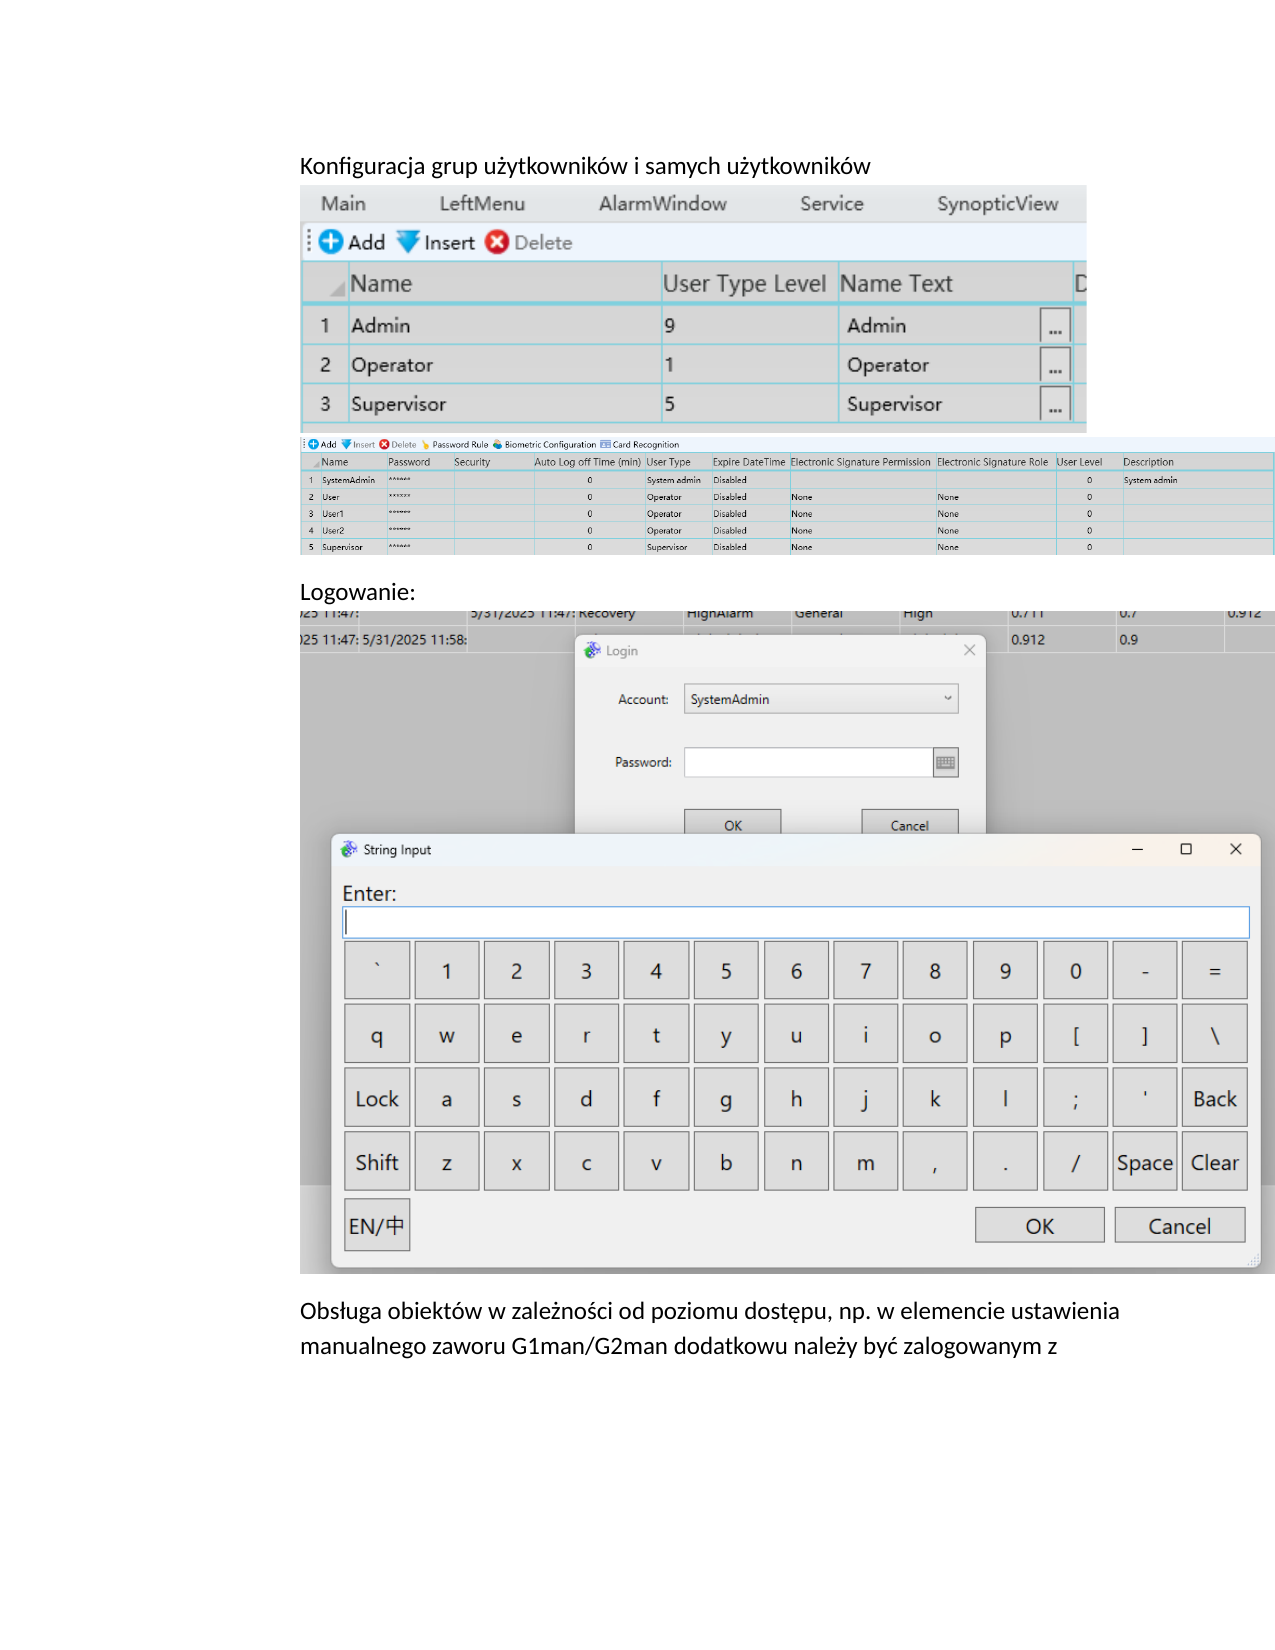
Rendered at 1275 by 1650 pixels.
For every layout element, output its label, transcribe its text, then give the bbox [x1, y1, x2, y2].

list Obsługa obiektów w zależności od poziomu dostępu, np. w elemencie ustawienia manualnego zaworu G1man/G2man dodatkowu należy być zalogowanym z [300, 1295, 1125, 1360]
list Logowanie: [300, 576, 1125, 611]
list Konfiguracja grup użytkowników i samych użytkowników [300, 150, 1125, 437]
